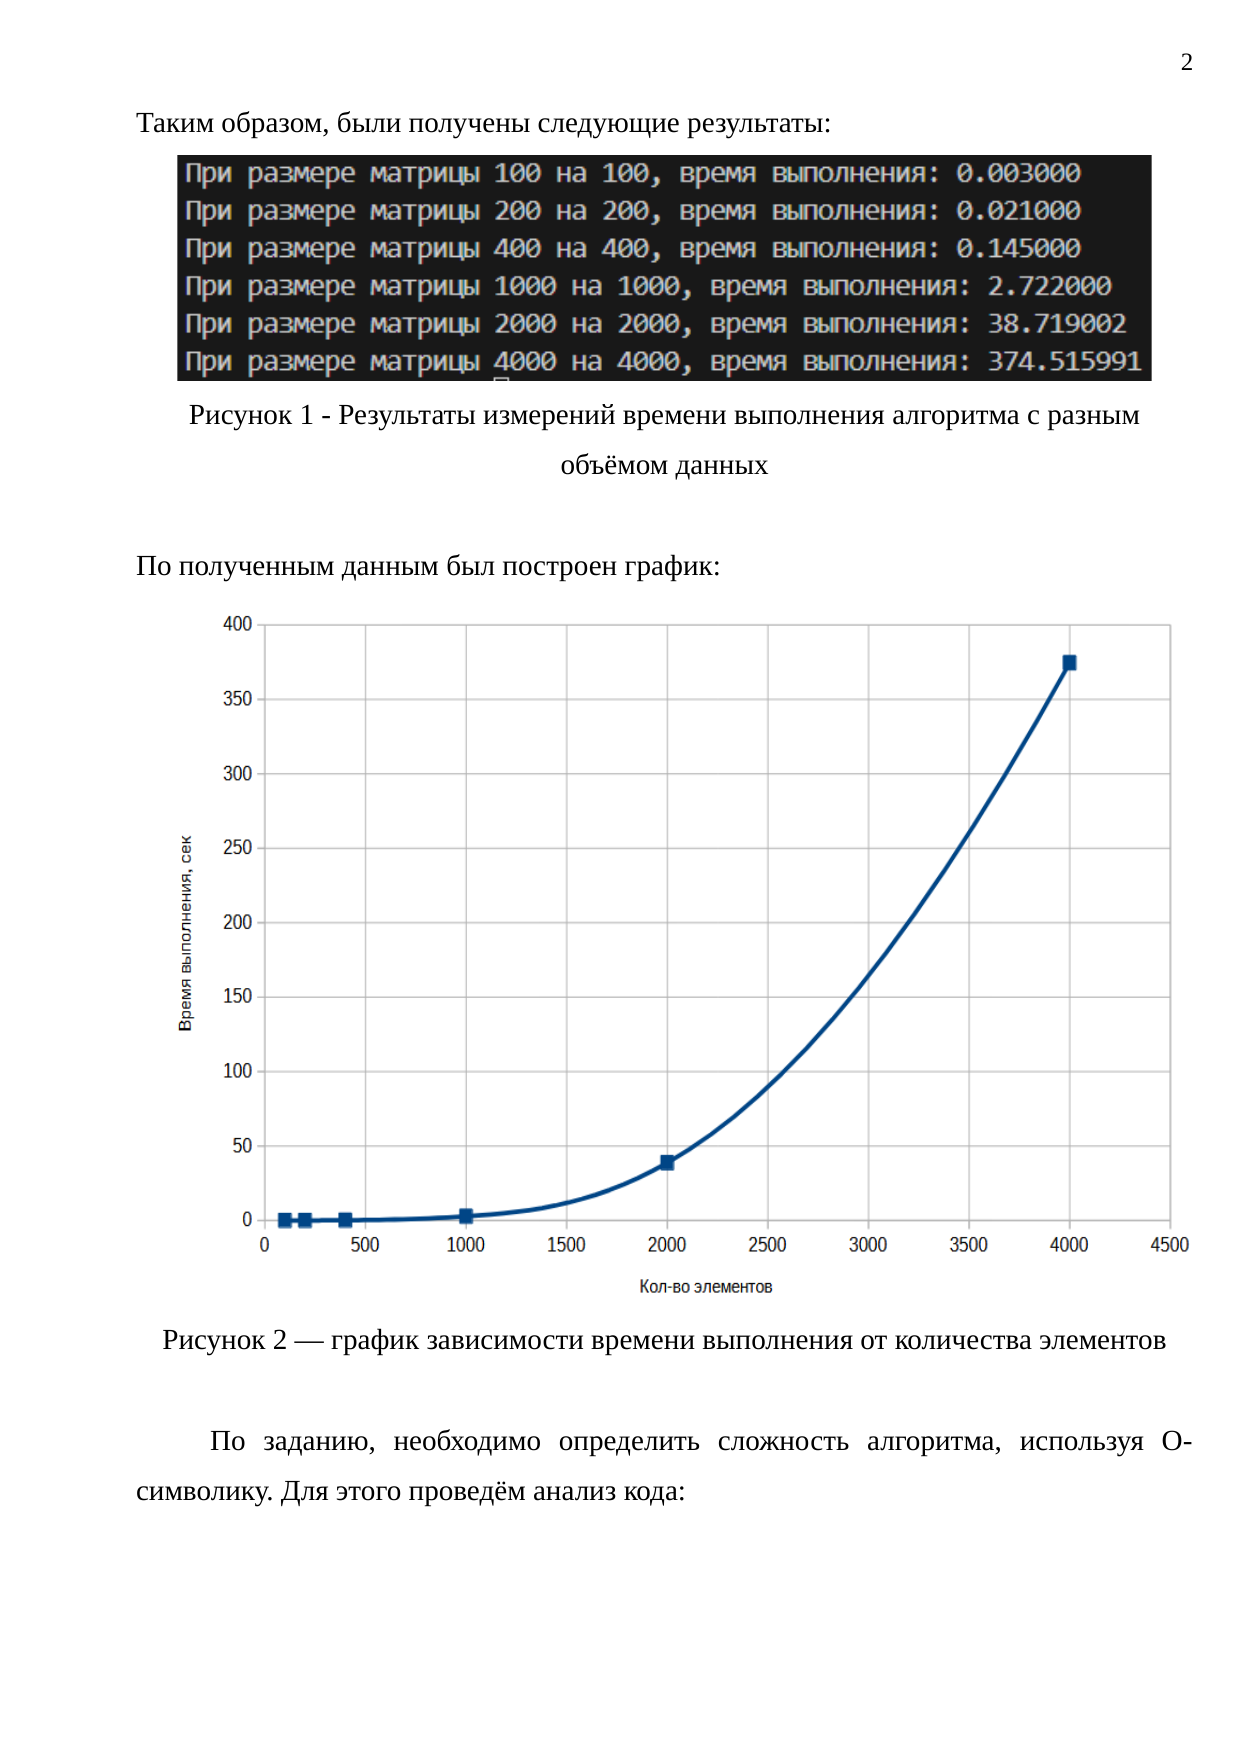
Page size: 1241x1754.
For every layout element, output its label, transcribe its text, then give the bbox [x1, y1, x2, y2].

text По заданию, необходимо определить сложность алгоритма, используя О-символику. Для этого проведём анализ кода: [136, 1423, 1193, 1507]
picture [177, 155, 1152, 381]
picture [135, 598, 1193, 1306]
text Таким образом, были получены следующие результаты: [136, 105, 1193, 139]
text По полученным данным был построен график: [136, 548, 1193, 582]
text Рисунок 2 — график зависимости времени выполнения от количества элементов [136, 1322, 1193, 1356]
text Рисунок 1 - Результаты измерений времени выполнения алгоритма с разным объёмом данных [136, 397, 1193, 481]
